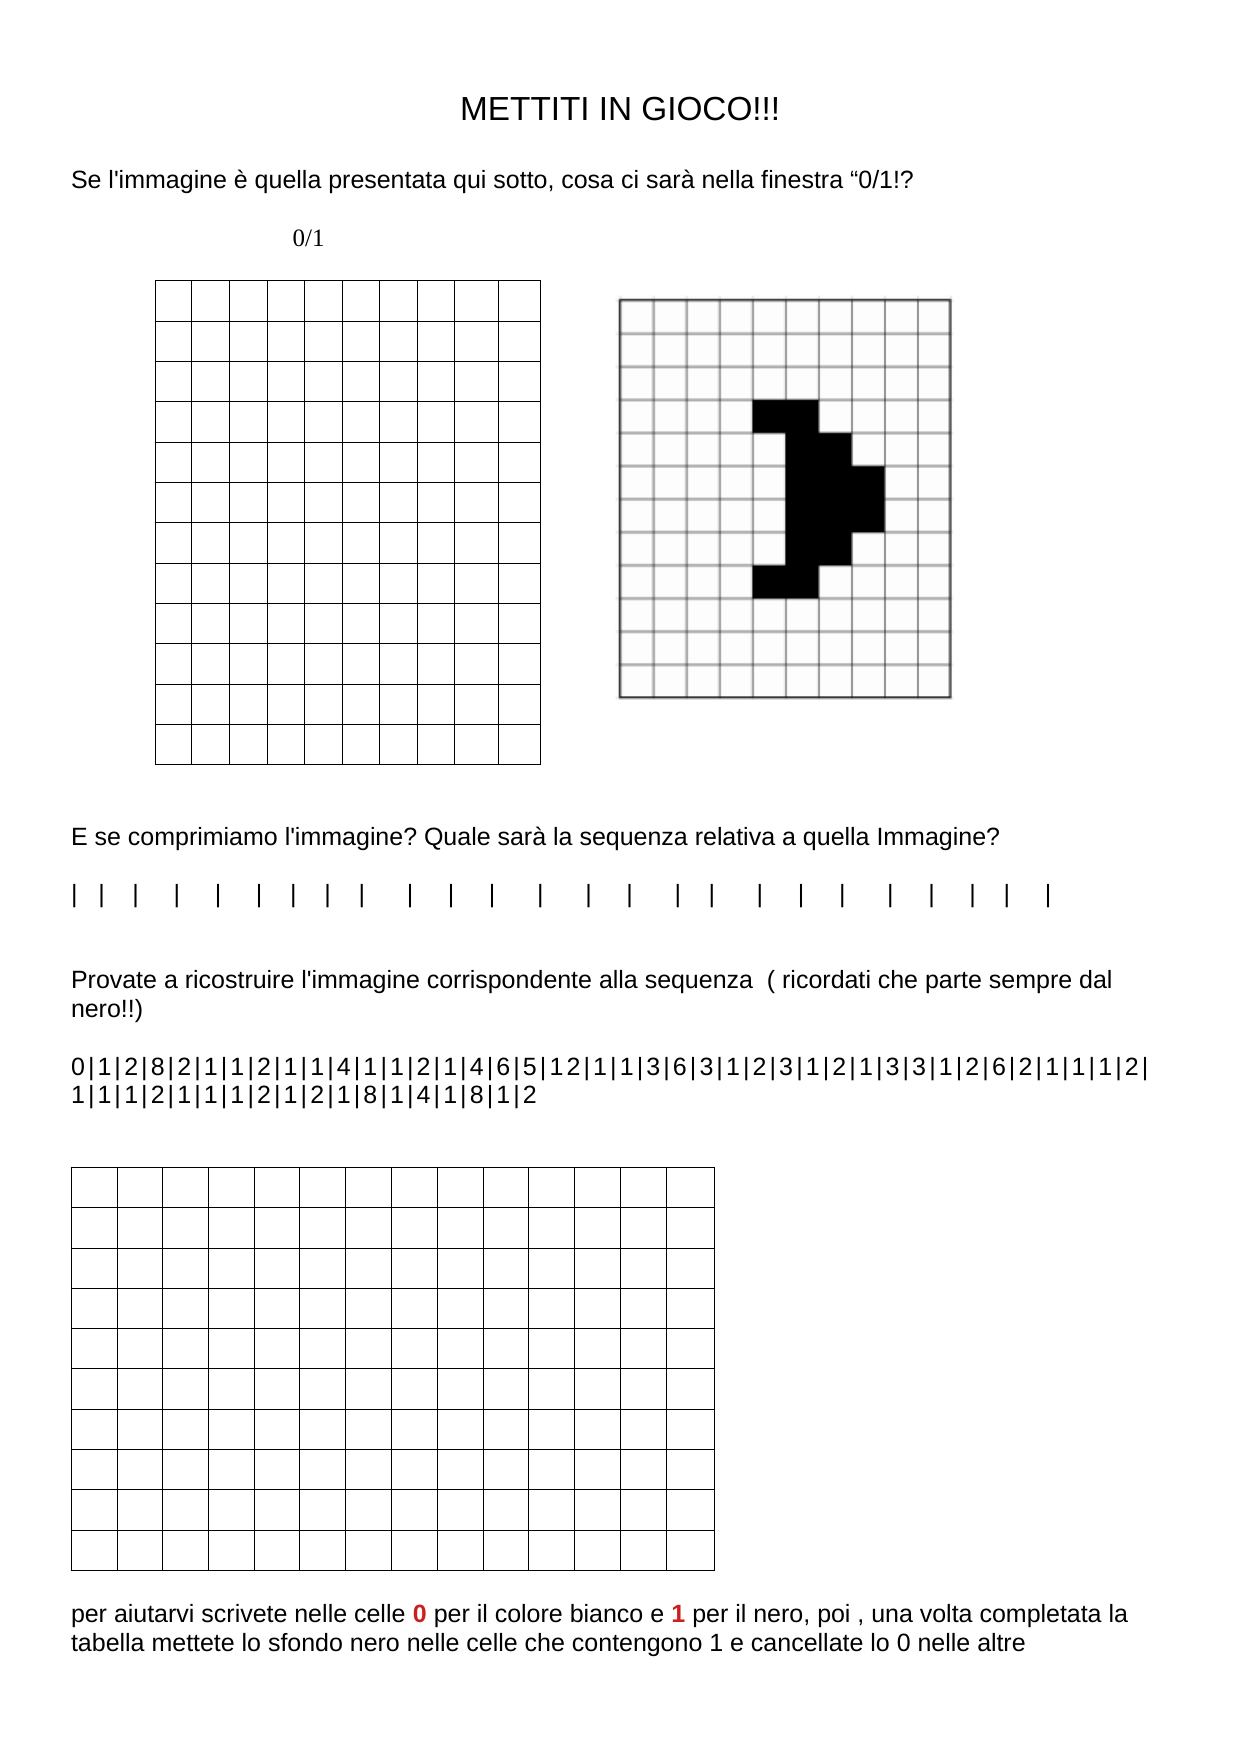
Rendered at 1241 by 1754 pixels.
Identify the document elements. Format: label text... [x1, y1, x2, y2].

table_cell [305, 564, 342, 603]
table_cell [392, 1531, 437, 1570]
table_cell [438, 1490, 483, 1529]
text METTITI IN GIOCO!!! [71, 88, 1169, 127]
table_cell [499, 322, 540, 361]
table_cell [484, 1249, 528, 1288]
table_cell [163, 1369, 208, 1409]
table_cell [209, 1329, 254, 1368]
table_header [380, 281, 417, 321]
table_cell [667, 1369, 714, 1409]
table_cell [305, 644, 342, 683]
table_cell [343, 443, 379, 482]
table_cell [163, 1450, 208, 1489]
table_cell [300, 1450, 345, 1489]
table_cell [392, 1410, 437, 1449]
table_cell [118, 1531, 162, 1570]
table_cell [72, 1208, 117, 1247]
table_header [529, 1168, 574, 1207]
table_cell [163, 1249, 208, 1288]
table_cell [380, 402, 417, 442]
table_cell [621, 1208, 666, 1247]
table_cell [72, 1249, 117, 1288]
table_cell [346, 1410, 391, 1449]
table_cell [438, 1289, 483, 1328]
table_cell [418, 523, 454, 563]
table_cell [118, 1450, 162, 1489]
table_cell [575, 1249, 620, 1288]
table_cell [438, 1450, 483, 1489]
table_cell [230, 685, 267, 724]
table_cell [455, 483, 498, 522]
table_cell [621, 1490, 666, 1529]
table_cell [380, 725, 417, 764]
table_cell [72, 1369, 117, 1409]
table_header [621, 1168, 666, 1207]
table_cell [667, 1490, 714, 1529]
table_cell [575, 1289, 620, 1328]
table_cell [343, 362, 379, 401]
table_cell [484, 1450, 528, 1489]
table_cell [118, 1208, 162, 1247]
table_cell [268, 564, 304, 603]
table_cell [163, 1289, 208, 1328]
table_cell [118, 1329, 162, 1368]
table_cell [438, 1410, 483, 1449]
table_cell [72, 1450, 117, 1489]
table_cell [438, 1329, 483, 1368]
table_cell [455, 604, 498, 643]
table_cell [300, 1249, 345, 1288]
table_cell [209, 1490, 254, 1529]
table_header [346, 1168, 391, 1207]
table_cell [392, 1249, 437, 1288]
table_cell [575, 1531, 620, 1570]
table_cell [484, 1329, 528, 1368]
table_cell [343, 604, 379, 643]
table_cell [230, 523, 267, 563]
table_cell [209, 1249, 254, 1288]
table_cell [156, 604, 191, 643]
table_cell [529, 1450, 574, 1489]
table_cell [118, 1410, 162, 1449]
table_cell [192, 604, 229, 643]
table_cell [209, 1208, 254, 1247]
table_cell [268, 322, 304, 361]
table_cell [346, 1249, 391, 1288]
table_header [343, 281, 379, 321]
table_cell [455, 564, 498, 603]
table_cell [305, 604, 342, 643]
table_cell [230, 644, 267, 683]
table_cell [418, 402, 454, 442]
table_cell [438, 1208, 483, 1247]
table_cell [484, 1289, 528, 1328]
table_cell [418, 725, 454, 764]
table_cell [163, 1410, 208, 1449]
table_cell [380, 322, 417, 361]
table_header [575, 1168, 620, 1207]
table_header [192, 281, 229, 321]
table_header [499, 281, 540, 321]
table_cell [255, 1289, 299, 1328]
table_cell [667, 1249, 714, 1288]
table_cell [418, 644, 454, 683]
table_cell [343, 483, 379, 522]
table_cell [529, 1329, 574, 1368]
table_cell [156, 443, 191, 482]
table_cell [118, 1289, 162, 1328]
table_cell [380, 644, 417, 683]
table_cell [346, 1490, 391, 1529]
table_cell [380, 564, 417, 603]
table_cell [575, 1208, 620, 1247]
table_cell [484, 1531, 528, 1570]
text E se comprimiamo l'immagine? Quale sarà la sequenza relativa a quella Immagine? [71, 822, 1169, 851]
table_cell [380, 483, 417, 522]
table_cell [499, 362, 540, 401]
table_cell [305, 523, 342, 563]
table_header [300, 1168, 345, 1207]
table_cell [529, 1490, 574, 1529]
table_cell [455, 362, 498, 401]
table_cell [192, 362, 229, 401]
table_cell [621, 1531, 666, 1570]
table_cell [346, 1369, 391, 1409]
table_cell [300, 1208, 345, 1247]
table_cell [255, 1450, 299, 1489]
table_cell [72, 1289, 117, 1328]
table_header [455, 281, 498, 321]
table_cell [343, 685, 379, 724]
table_cell [529, 1208, 574, 1247]
table_cell [392, 1369, 437, 1409]
table_cell [343, 564, 379, 603]
table_cell [300, 1369, 345, 1409]
table_cell [343, 725, 379, 764]
table_cell [343, 523, 379, 563]
table_cell [268, 685, 304, 724]
table_cell [230, 564, 267, 603]
table_cell [621, 1329, 666, 1368]
table_cell [72, 1329, 117, 1368]
table_cell [621, 1289, 666, 1328]
table_cell [667, 1329, 714, 1368]
table_cell [418, 604, 454, 643]
table_cell [667, 1289, 714, 1328]
table_cell [255, 1490, 299, 1529]
table_cell [268, 483, 304, 522]
table_cell [418, 322, 454, 361]
table_cell [575, 1329, 620, 1368]
table_cell [209, 1289, 254, 1328]
table_cell [575, 1369, 620, 1409]
table_cell [575, 1490, 620, 1529]
table_cell [300, 1410, 345, 1449]
table_cell [575, 1450, 620, 1489]
table_cell [380, 523, 417, 563]
table_cell [621, 1369, 666, 1409]
table_cell [392, 1450, 437, 1489]
table_cell [163, 1329, 208, 1368]
table_header [268, 281, 304, 321]
table_cell [255, 1531, 299, 1570]
text 0|1|2|8|2|1|1|2|1|1|4|1|1|2|1|4|6|5|12|1|1|3|6|3|1|2|3|1|2|1|3|3|1|2|6|2|1|1|1|2|1|1|1|2|1|1|1|2|1|2|1|8|1|4|1|8|1|2 [71, 1052, 1169, 1109]
table_cell [72, 1490, 117, 1529]
table_cell [230, 362, 267, 401]
table_cell [455, 644, 498, 683]
table_cell [621, 1410, 666, 1449]
table_cell [156, 483, 191, 522]
table_cell [484, 1208, 528, 1247]
table_cell [163, 1490, 208, 1529]
table_cell [192, 523, 229, 563]
table_cell [380, 604, 417, 643]
table_header [72, 1168, 117, 1207]
table_cell [163, 1208, 208, 1247]
table_cell [255, 1249, 299, 1288]
table_cell [499, 644, 540, 683]
table_header [255, 1168, 299, 1207]
table_cell [529, 1531, 574, 1570]
table_cell [192, 443, 229, 482]
table_cell [455, 685, 498, 724]
table_cell [305, 322, 342, 361]
table_cell [268, 523, 304, 563]
text Provate a ricostruire l'immagine corrispondente alla sequenza ( ricordati che parte sempre dal nero!!) [71, 966, 1169, 1023]
table_cell [192, 564, 229, 603]
table_cell [192, 725, 229, 764]
table_cell [499, 523, 540, 563]
table_cell [346, 1450, 391, 1489]
table_header [438, 1168, 483, 1207]
table_cell [72, 1531, 117, 1570]
table_cell [156, 402, 191, 442]
table_cell [380, 685, 417, 724]
table_cell [209, 1410, 254, 1449]
table_cell [300, 1490, 345, 1529]
table_cell [499, 443, 540, 482]
table_cell [346, 1531, 391, 1570]
table_cell [255, 1410, 299, 1449]
table_cell [455, 402, 498, 442]
table_cell [346, 1208, 391, 1247]
table_header [484, 1168, 528, 1207]
table_cell [499, 402, 540, 442]
table_cell [346, 1329, 391, 1368]
table_cell [209, 1531, 254, 1570]
table_cell [163, 1531, 208, 1570]
table_cell [305, 483, 342, 522]
table_cell [529, 1289, 574, 1328]
table_cell [268, 644, 304, 683]
table_cell [156, 725, 191, 764]
table_cell [667, 1208, 714, 1247]
table_cell [156, 644, 191, 683]
table_header [305, 281, 342, 321]
table_cell [300, 1329, 345, 1368]
table_cell [438, 1369, 483, 1409]
table_header [392, 1168, 437, 1207]
table_cell [156, 362, 191, 401]
table_cell [118, 1490, 162, 1529]
table_cell [268, 402, 304, 442]
table_cell [418, 483, 454, 522]
table_cell [230, 322, 267, 361]
text per aiutarvi scrivete nelle celle 0 per il colore bianco e 1 per il nero, poi , una volta completata la tabella mettete lo sfondo nero nelle celle che contengono 1 e cancellate lo 0 nelle altre [71, 1599, 1169, 1656]
table_cell [499, 685, 540, 724]
table_cell [343, 644, 379, 683]
table_cell [156, 564, 191, 603]
table_cell [380, 362, 417, 401]
table_cell [255, 1369, 299, 1409]
table_cell [343, 402, 379, 442]
table_cell [255, 1208, 299, 1247]
table_cell [255, 1329, 299, 1368]
table_cell [484, 1369, 528, 1409]
table_header [230, 281, 267, 321]
table_cell [621, 1450, 666, 1489]
table_cell [455, 443, 498, 482]
table_cell [418, 685, 454, 724]
table_header [163, 1168, 208, 1207]
table_cell [418, 362, 454, 401]
text Se l'immagine è quella presentata qui sotto, cosa ci sarà nella finestra “0/1!? [71, 165, 1169, 194]
table_cell [192, 322, 229, 361]
table_cell [392, 1208, 437, 1247]
table_cell [529, 1249, 574, 1288]
table_cell [192, 644, 229, 683]
table_header [209, 1168, 254, 1207]
table_cell [529, 1410, 574, 1449]
table_cell [484, 1410, 528, 1449]
table_cell [72, 1410, 117, 1449]
table_cell [230, 483, 267, 522]
table_cell [156, 685, 191, 724]
table_cell [346, 1289, 391, 1328]
table_header [156, 281, 191, 321]
table_cell [305, 402, 342, 442]
table_cell [392, 1329, 437, 1368]
table_header [418, 281, 454, 321]
table_cell [621, 1249, 666, 1288]
table_cell [268, 725, 304, 764]
table_cell [192, 483, 229, 522]
table_cell [192, 402, 229, 442]
table_cell [300, 1531, 345, 1570]
table_cell [418, 564, 454, 603]
table_cell [343, 322, 379, 361]
table_cell [380, 443, 417, 482]
table_cell [499, 564, 540, 603]
table_cell [529, 1369, 574, 1409]
table_header [118, 1168, 162, 1207]
table_cell [418, 443, 454, 482]
table_cell [118, 1369, 162, 1409]
table_cell [305, 443, 342, 482]
table_cell [192, 685, 229, 724]
table_cell [455, 322, 498, 361]
table_cell [305, 725, 342, 764]
table_cell [667, 1531, 714, 1570]
table_cell [268, 604, 304, 643]
table_cell [230, 443, 267, 482]
table_cell [156, 322, 191, 361]
table_cell [499, 604, 540, 643]
table_cell [499, 725, 540, 764]
table_cell [438, 1249, 483, 1288]
table_cell [499, 483, 540, 522]
table_cell [438, 1531, 483, 1570]
text 0/1 [71, 223, 1169, 252]
table_cell [455, 725, 498, 764]
table_cell [156, 523, 191, 563]
table_cell [305, 362, 342, 401]
table_cell [667, 1450, 714, 1489]
table_cell [230, 402, 267, 442]
table_cell [230, 604, 267, 643]
table_cell [209, 1369, 254, 1409]
table_cell [268, 362, 304, 401]
table_cell [392, 1289, 437, 1328]
text | | | | | | | | | | | | | | | | | | | | | | | | | [71, 879, 1169, 908]
table_cell [268, 443, 304, 482]
table_cell [300, 1289, 345, 1328]
table_cell [230, 725, 267, 764]
table_cell [575, 1410, 620, 1449]
table_header [667, 1168, 714, 1207]
table_cell [392, 1490, 437, 1529]
table_cell [305, 685, 342, 724]
table_cell [118, 1249, 162, 1288]
table_cell [667, 1410, 714, 1449]
table_cell [209, 1450, 254, 1489]
table_cell [455, 523, 498, 563]
table_cell [484, 1490, 528, 1529]
